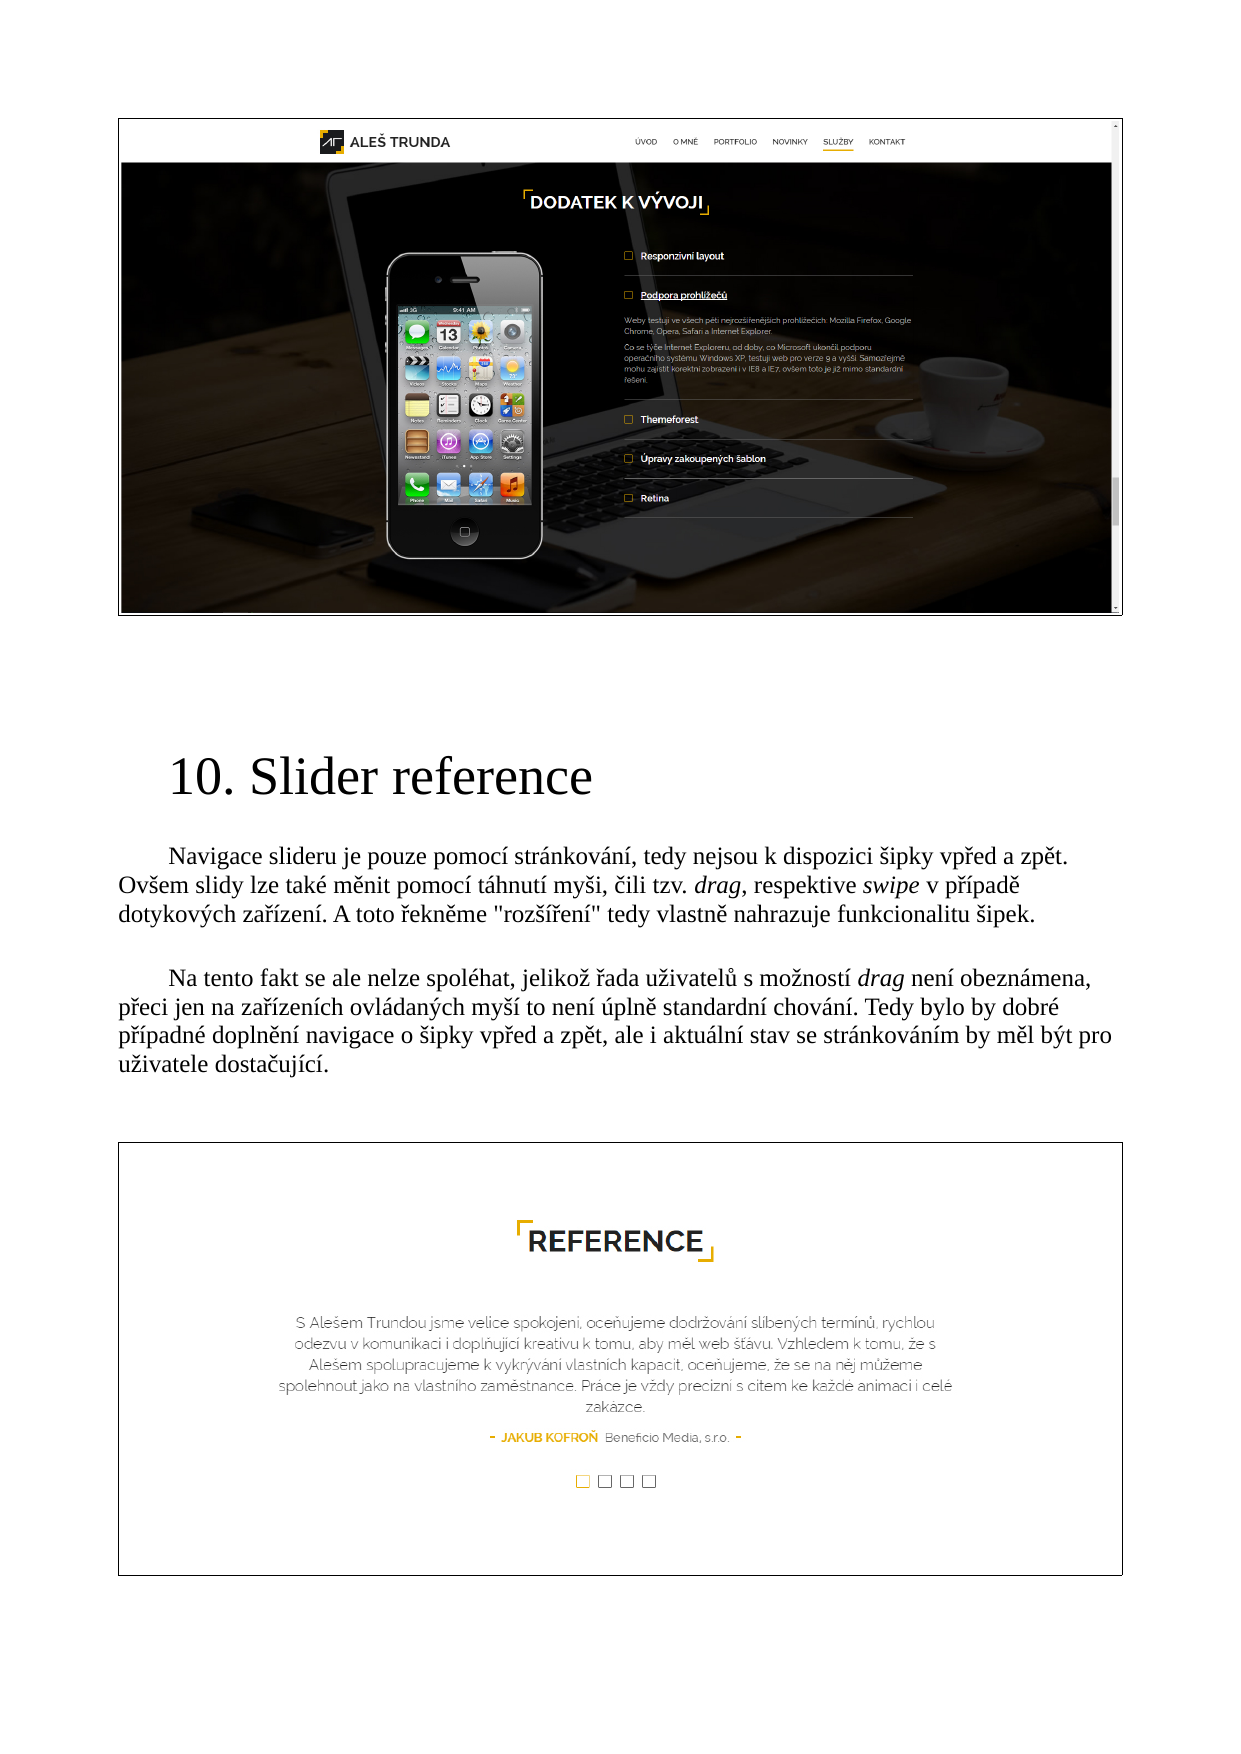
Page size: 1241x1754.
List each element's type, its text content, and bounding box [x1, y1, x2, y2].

text 10. Slider reference [118, 744, 1122, 806]
picture [121, 1145, 1119, 1572]
text Na tento fakt se ale nelze spoléhat, jelikož řada uživatelů s možností drag není obeznámena, přeci jen na zařízeních ovládaných myší to není úplně standardní chování. Tedy bylo by dobré případné doplnění navigace o šipky vpřed a zpět, ale i aktuální stav se stránkováním by měl být pro uživatele dostačující. [118, 963, 1122, 1107]
text Navigace slideru je pouze pomocí stránkování, tedy nejsou k dispozici šipky vpřed a zpět. Ovšem slidy lze také měnit pomocí táhnutí myši, čili tzv. drag, respektive swipe v případě dotykových zařízení. A toto řekněme "rozšíření" tedy vlastně nahrazuje funkcionalitu šipek. [118, 841, 1122, 928]
picture [121, 121, 1119, 613]
